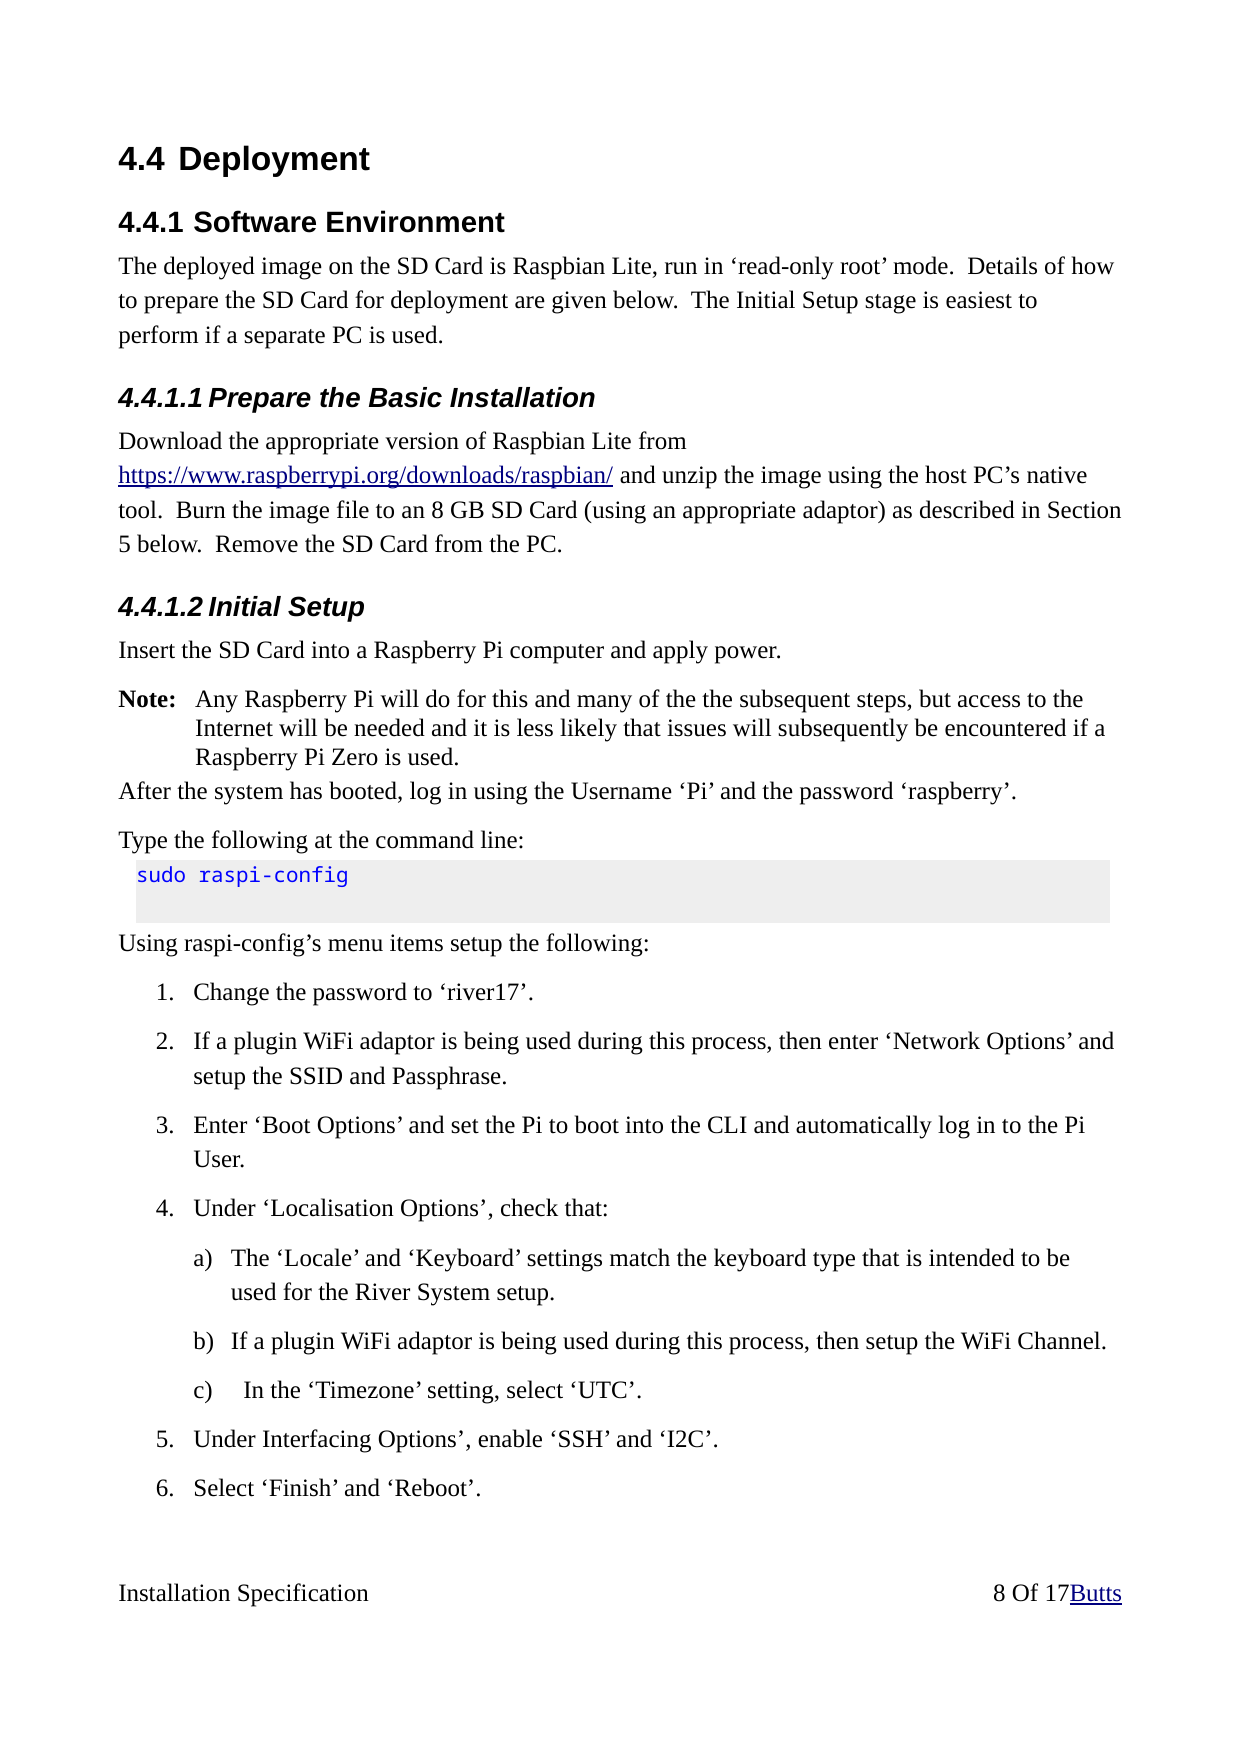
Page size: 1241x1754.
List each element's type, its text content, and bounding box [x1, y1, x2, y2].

text Using raspi-config’s menu items setup the following: [118, 928, 1122, 957]
list Change the password to ‘river17’. [156, 977, 1122, 1006]
subtitle Deployment [118, 139, 1122, 178]
text sudo raspi-config [136, 860, 1110, 889]
list If a plugin WiFi adaptor is being used during this process, then setup the WiFi Channel. [193, 1326, 1122, 1355]
text Type the following at the command line: [118, 826, 1122, 854]
list If a plugin WiFi adaptor is being used during this process, then enter ‘Network Options’ and setup the SSID and Passphrase. [156, 1026, 1122, 1090]
list Select ‘Finish’ and ‘Reboot’. [156, 1473, 1122, 1502]
list Under Interfacing Options’, enable ‘SSH’ and ‘I2C’. [156, 1424, 1122, 1453]
subtitle Prepare the Basic Installation [118, 381, 1122, 413]
text Insert the SD Card into a Raspberry Pi computer and apply power. [118, 635, 1122, 664]
text After the system has booted, log in using the Username ‘Pi’ and the password ‘raspberry’. [118, 776, 1122, 805]
text Download the appropriate version of Raspbian Lite from https://www.raspberrypi.org/downloads/raspbian/ and unzip the image using the host PC’s native tool. Burn the image file to an 8 GB SD Card (using an appropriate adaptor) as described in Section 5 below. Remove the SD Card from the PC. [118, 426, 1122, 558]
text The deployed image on the SD Card is Raspbian Lite, run in ‘read-only root’ mode. Details of how to prepare the SD Card for deployment are given below. The Initial Setup stage is easiest to perform if a separate PC is used. [118, 251, 1122, 349]
subtitle Initial Setup [118, 591, 1122, 623]
list The ‘Locale’ and ‘Keyboard’ settings match the keyboard type that is intended to be used for the River System setup. [193, 1243, 1122, 1306]
list Enter ‘Boot Options’ and set the Pi to boot into the CLI and automatically log in to the Pi User. [156, 1110, 1122, 1173]
subtitle Software Environment [118, 205, 1122, 238]
text Note: Any Raspberry Pi will do for this and many of the the subsequent steps, but access to the Internet will be needed and it is less likely that issues will subsequently be encountered if a Raspberry Pi Zero is used. [118, 684, 1122, 771]
list Under ‘Localisation Options’, check that: [156, 1193, 1122, 1222]
list In the ‘Timezone’ setting, select ‘UTC’. [193, 1375, 1122, 1404]
